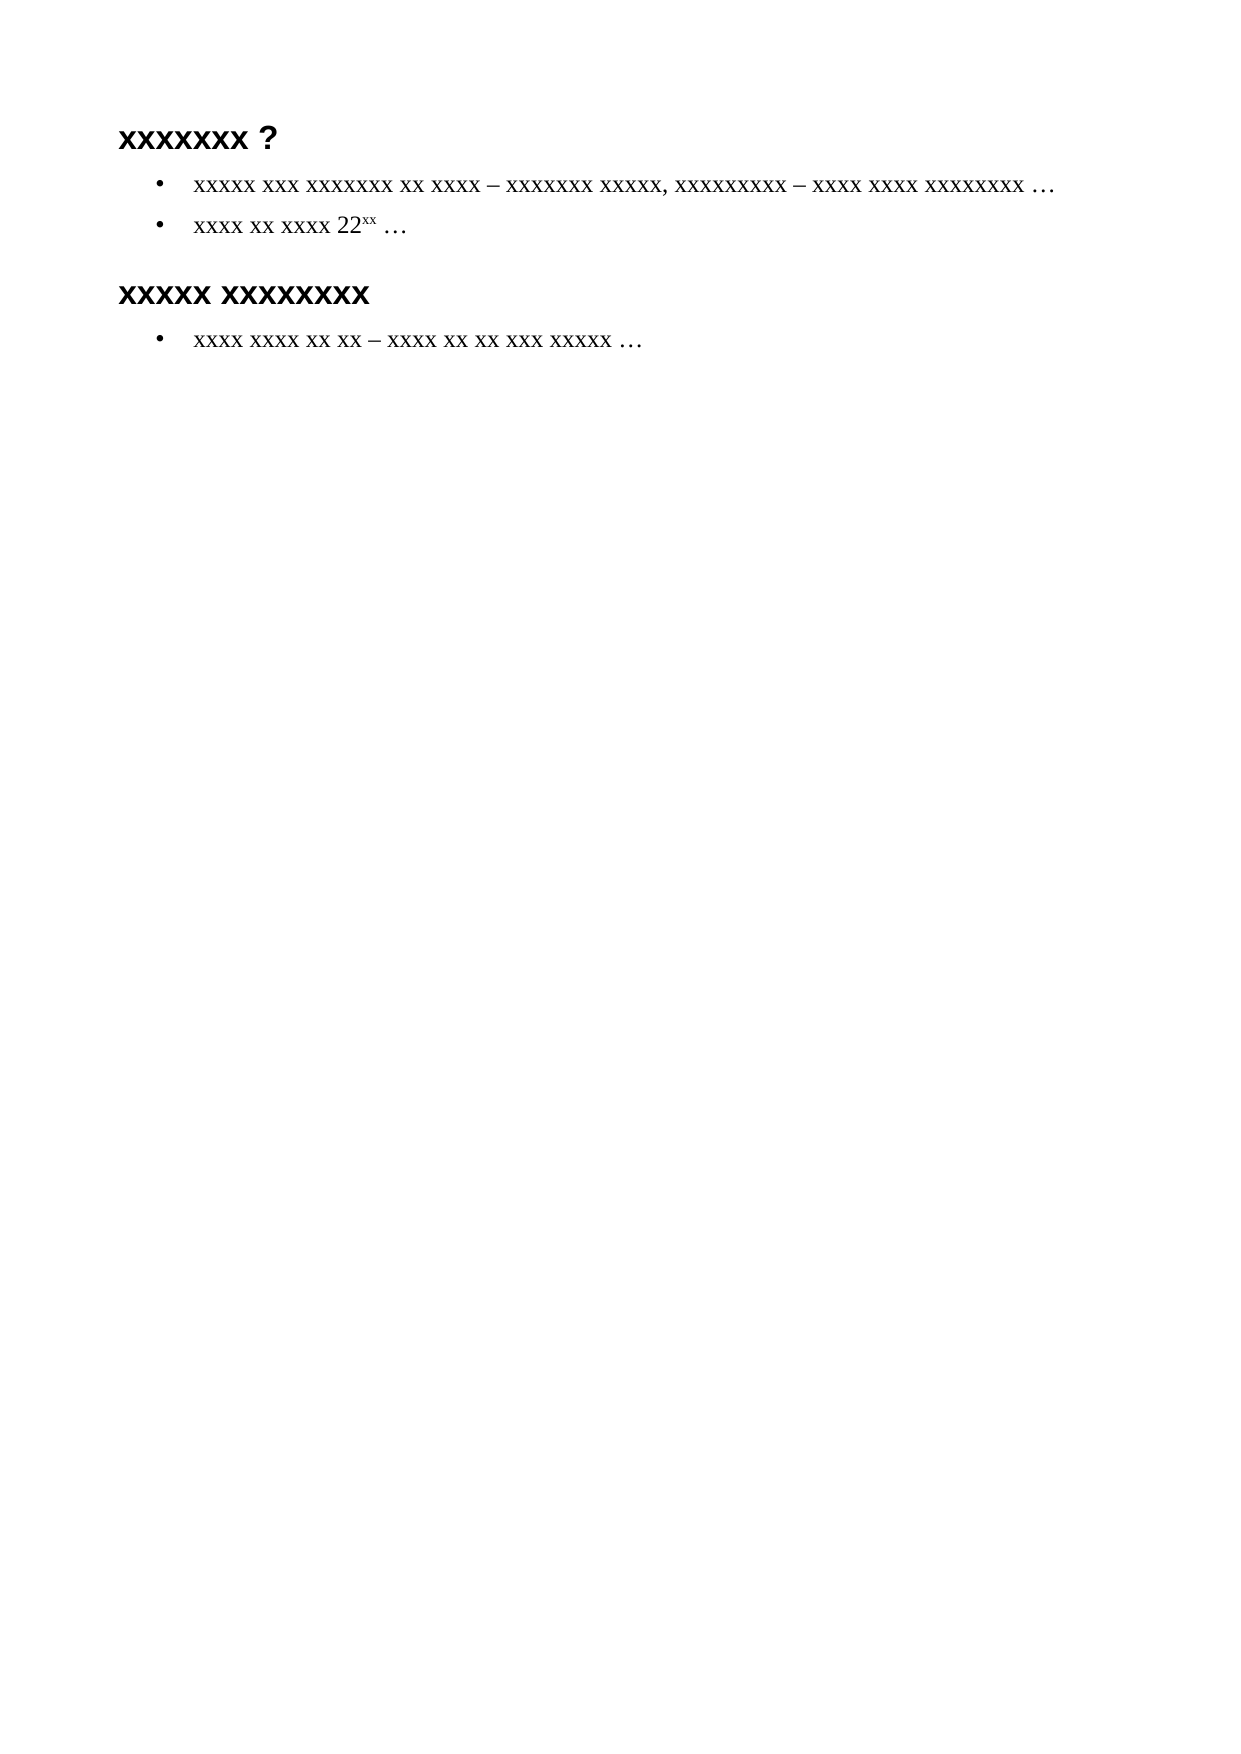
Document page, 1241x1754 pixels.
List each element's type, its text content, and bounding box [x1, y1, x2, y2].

list xxxx xx xxxx 22xx … [156, 211, 1122, 239]
list xxxxx xxx xxxxxxx xx xxxx – xxxxxxx xxxxx, xxxxxxxxx – xxxx xxxx xxxxxxxx … [156, 169, 1122, 198]
subtitle xxxxxxx ? [118, 118, 1122, 157]
subtitle xxxxx xxxxxxxx [118, 273, 1122, 311]
list xxxx xxxx xx xx – xxxx xx xx xxx xxxxx … [156, 324, 1122, 352]
